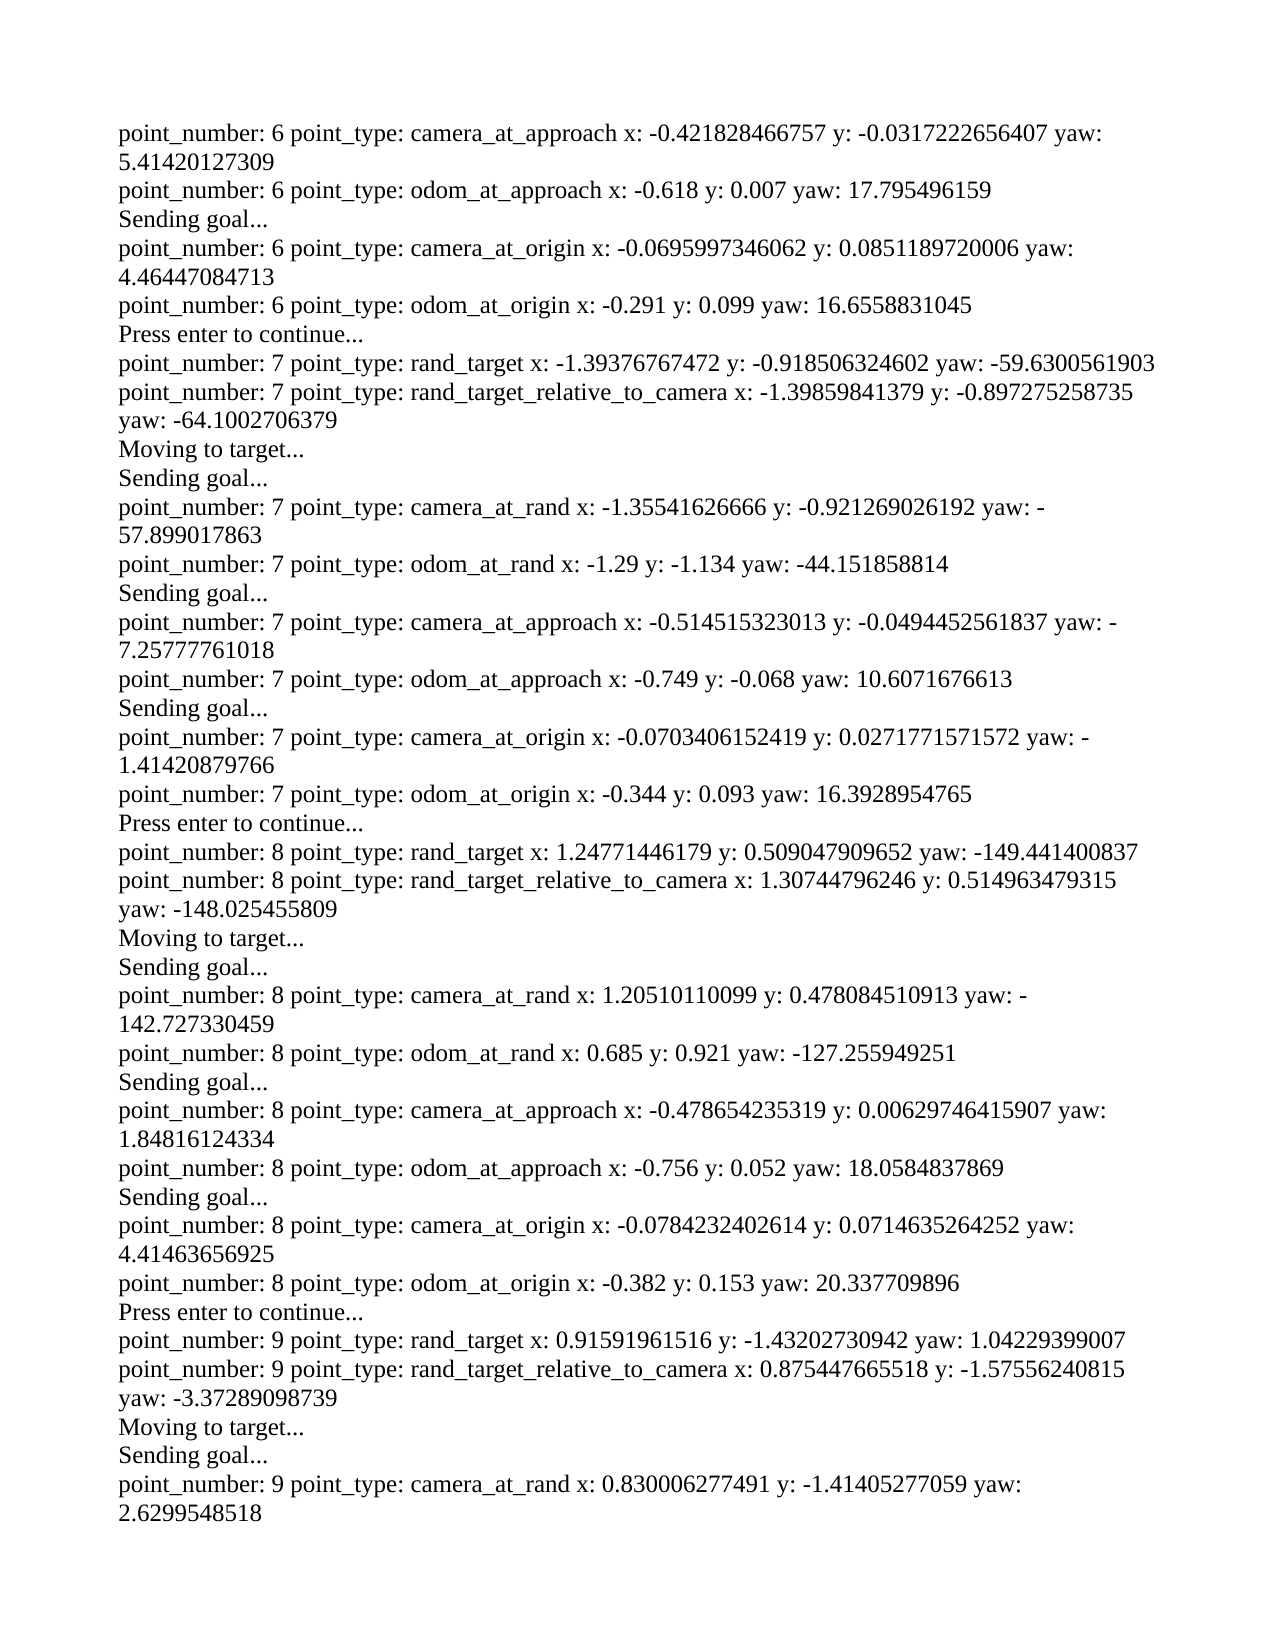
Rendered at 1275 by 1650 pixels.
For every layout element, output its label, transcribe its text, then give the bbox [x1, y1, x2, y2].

text Sending goal... [118, 578, 1157, 607]
text point_number: 7 point_type: odom_at_approach x: -0.749 y: -0.068 yaw: 10.6071676613 [118, 664, 1157, 693]
text Sending goal... [118, 463, 1157, 492]
text point_number: 8 point_type: odom_at_rand x: 0.685 y: 0.921 yaw: -127.255949251 [118, 1038, 1157, 1067]
text Moving to target... [118, 434, 1157, 463]
text Sending goal... [118, 1067, 1157, 1096]
text point_number: 7 point_type: rand_target x: -1.39376767472 y: -0.918506324602 yaw: -59.6300561903 [118, 348, 1157, 377]
text point_number: 7 point_type: camera_at_approach x: -0.514515323013 y: -0.0494452561837 yaw: -7.25777761018 [118, 607, 1157, 664]
text point_number: 9 point_type: rand_target_relative_to_camera x: 0.875447665518 y: -1.57556240815 yaw: -3.37289098739 [118, 1354, 1157, 1412]
text Moving to target... [118, 1412, 1157, 1441]
text point_number: 7 point_type: odom_at_rand x: -1.29 y: -1.134 yaw: -44.151858814 [118, 549, 1157, 578]
text Sending goal... [118, 952, 1157, 981]
text point_number: 9 point_type: camera_at_rand x: 0.830006277491 y: -1.41405277059 yaw: 2.6299548518 [118, 1469, 1157, 1527]
text Sending goal... [118, 1441, 1157, 1469]
text point_number: 6 point_type: odom_at_origin x: -0.291 y: 0.099 yaw: 16.6558831045 [118, 291, 1157, 319]
text point_number: 8 point_type: rand_target x: 1.24771446179 y: 0.509047909652 yaw: -149.441400837 [118, 837, 1157, 866]
text Sending goal... [118, 1182, 1157, 1211]
text Sending goal... [118, 204, 1157, 233]
text point_number: 6 point_type: camera_at_origin x: -0.0695997346062 y: 0.0851189720006 yaw: 4.46447084713 [118, 233, 1157, 291]
text Press enter to continue... [118, 808, 1157, 837]
text point_number: 8 point_type: rand_target_relative_to_camera x: 1.30744796246 y: 0.514963479315 yaw: -148.025455809 [118, 866, 1157, 923]
text point_number: 7 point_type: odom_at_origin x: -0.344 y: 0.093 yaw: 16.3928954765 [118, 779, 1157, 808]
text Moving to target... [118, 923, 1157, 952]
text point_number: 9 point_type: rand_target x: 0.91591961516 y: -1.43202730942 yaw: 1.04229399007 [118, 1326, 1157, 1354]
text Press enter to continue... [118, 319, 1157, 348]
text point_number: 7 point_type: rand_target_relative_to_camera x: -1.39859841379 y: -0.897275258735 yaw: -64.1002706379 [118, 377, 1157, 434]
text Press enter to continue... [118, 1297, 1157, 1326]
text point_number: 8 point_type: camera_at_origin x: -0.0784232402614 y: 0.0714635264252 yaw: 4.41463656925 [118, 1211, 1157, 1268]
text point_number: 8 point_type: camera_at_approach x: -0.478654235319 y: 0.00629746415907 yaw: 1.84816124334 [118, 1096, 1157, 1153]
text point_number: 8 point_type: odom_at_approach x: -0.756 y: 0.052 yaw: 18.0584837869 [118, 1153, 1157, 1182]
text point_number: 8 point_type: odom_at_origin x: -0.382 y: 0.153 yaw: 20.337709896 [118, 1268, 1157, 1297]
text point_number: 6 point_type: odom_at_approach x: -0.618 y: 0.007 yaw: 17.795496159 [118, 176, 1157, 204]
text point_number: 8 point_type: camera_at_rand x: 1.20510110099 y: 0.478084510913 yaw: -142.727330459 [118, 981, 1157, 1038]
text Sending goal... [118, 693, 1157, 722]
text point_number: 6 point_type: camera_at_approach x: -0.421828466757 y: -0.0317222656407 yaw: 5.41420127309 [118, 118, 1157, 176]
text point_number: 7 point_type: camera_at_origin x: -0.0703406152419 y: 0.0271771571572 yaw: -1.41420879766 [118, 722, 1157, 779]
text point_number: 7 point_type: camera_at_rand x: -1.35541626666 y: -0.921269026192 yaw: -57.899017863 [118, 492, 1157, 549]
